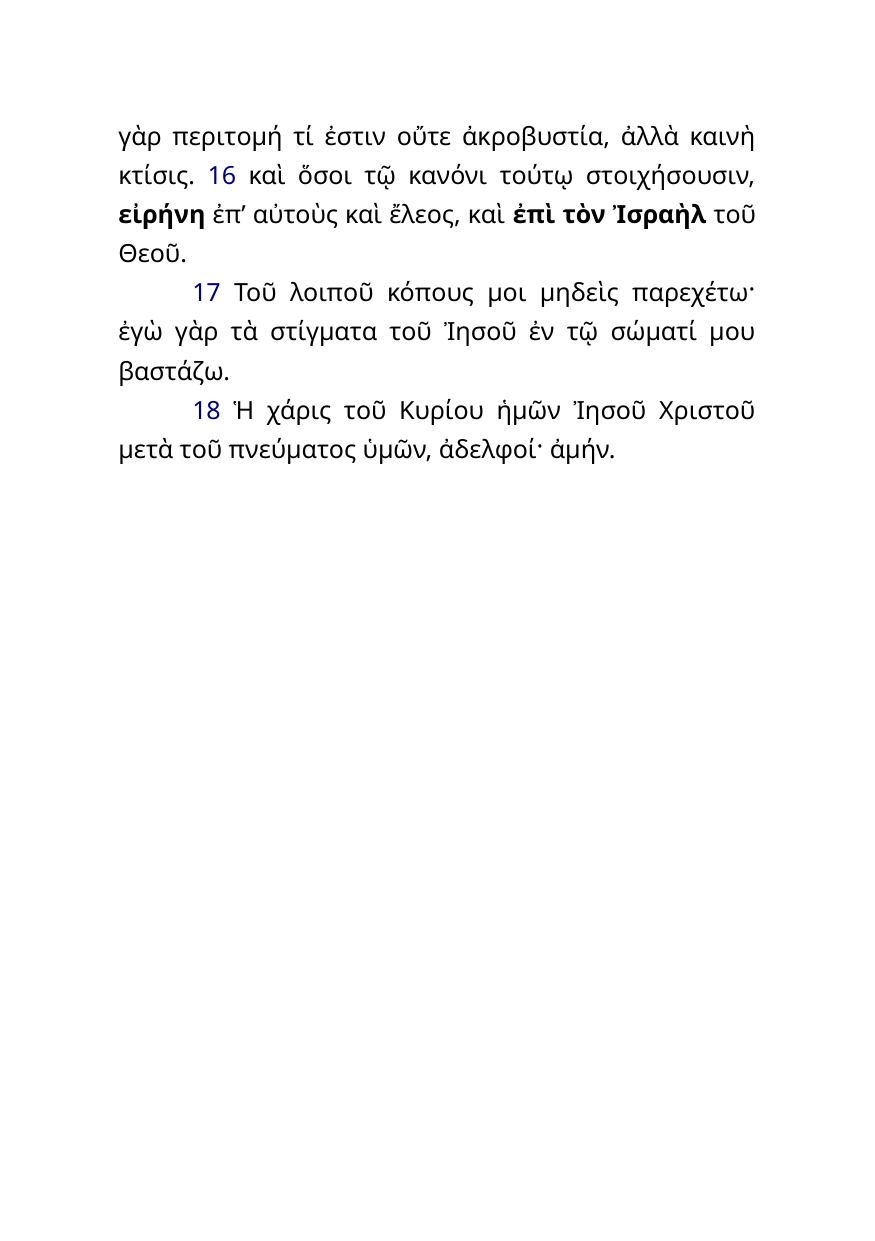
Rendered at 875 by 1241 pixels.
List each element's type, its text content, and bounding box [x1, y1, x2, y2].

text 18 Ἡ χάρις τοῦ Κυρίου ἡμῶν Ἰησοῦ Χριστοῦ μετὰ τοῦ πνεύματος ὑμῶν, ἀδελφοί· ἀμήν. [118, 392, 756, 466]
text γὰρ περιτομή τί ἐστιν οὔτε ἀκροβυστία, ἀλλὰ καινὴ κτίσις. 16 καὶ ὅσοι τῷ κανόνι τούτῳ στοιχήσουσιν, εἰρήνη ἐπ’ αὐτοὺς καὶ ἔλεος, καὶ ἐπὶ τὸν Ἰσραὴλ τοῦ Θεοῦ. [118, 118, 756, 270]
text 17 Τοῦ λοιποῦ κόπους μοι μηδεὶς παρεχέτω· ἐγὼ γὰρ τὰ στίγματα τοῦ Ἰησοῦ ἐν τῷ σώματί μου βαστάζω. [118, 275, 756, 387]
